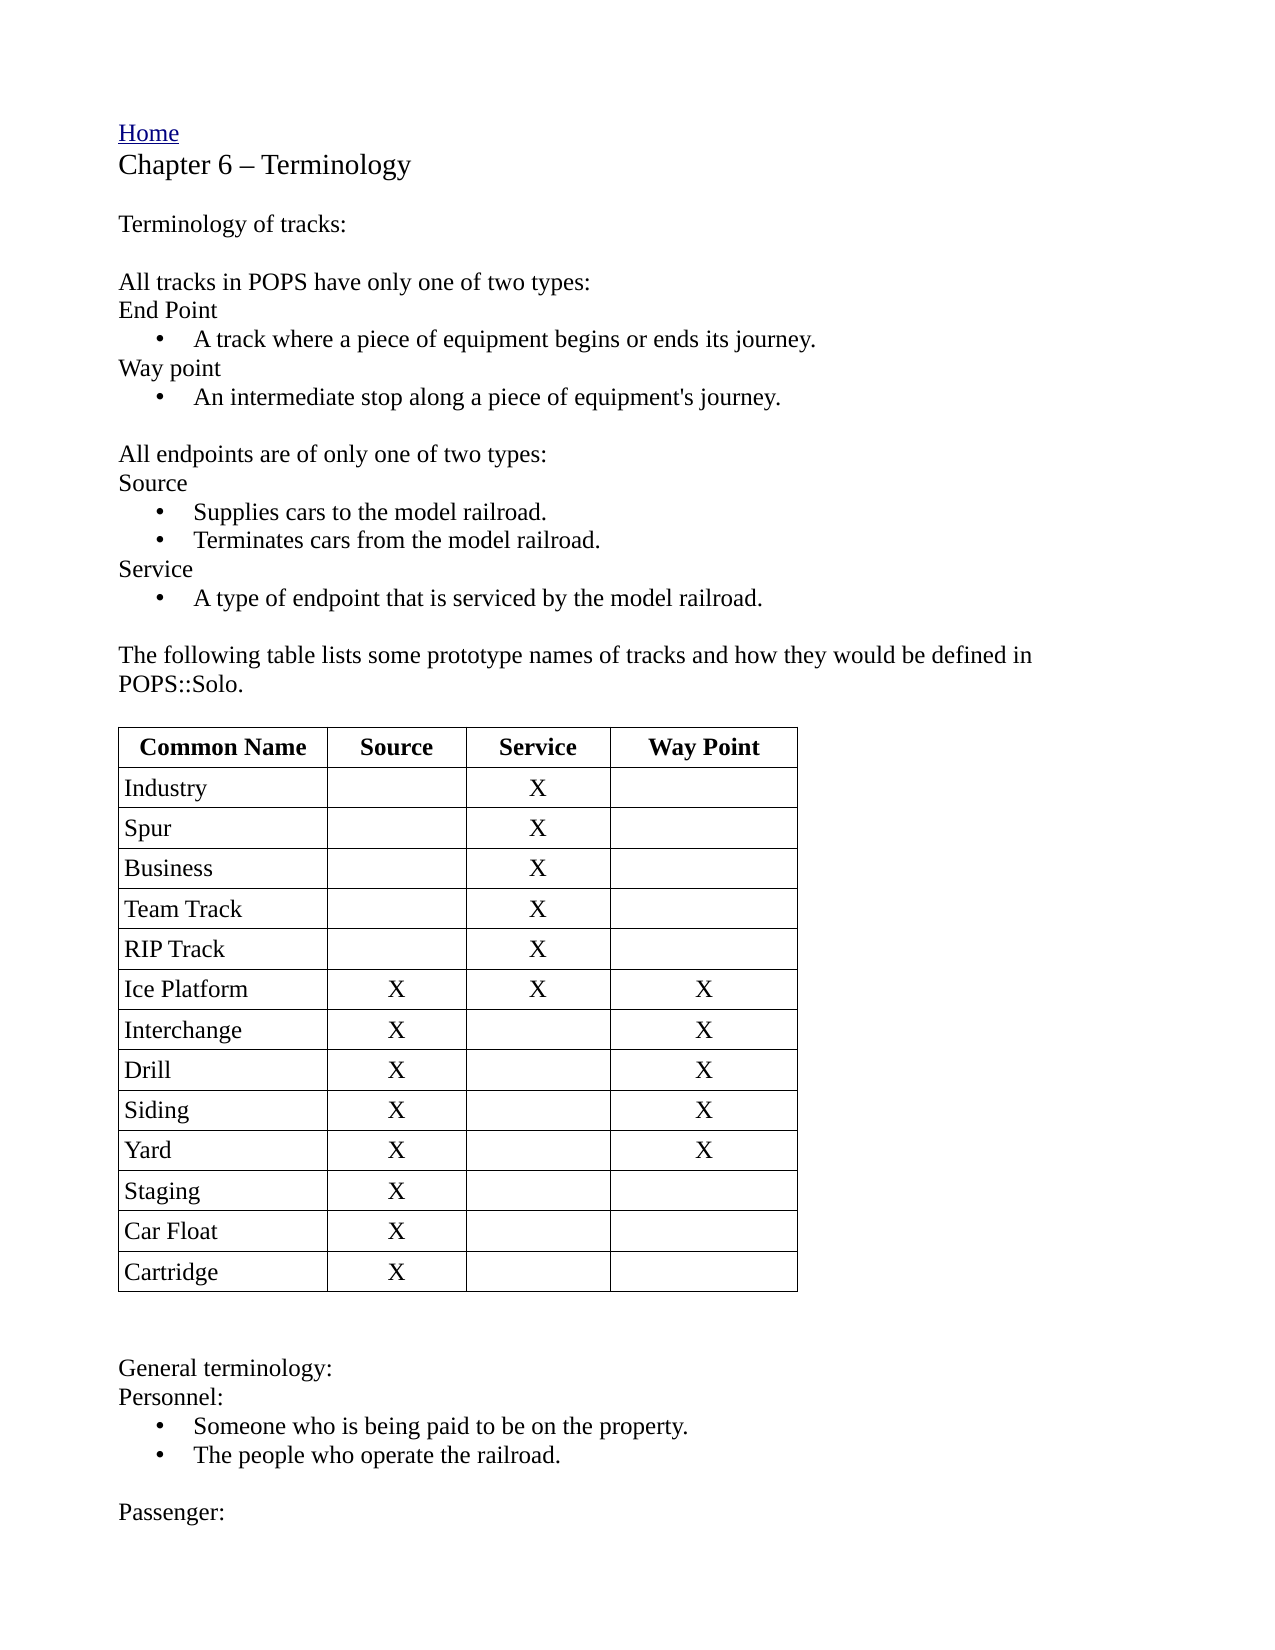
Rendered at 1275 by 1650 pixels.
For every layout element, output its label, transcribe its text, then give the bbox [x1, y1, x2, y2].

text Passenger: [118, 1497, 1157, 1526]
list Supplies cars to the model railroad. [156, 497, 1157, 525]
table_cell [467, 1091, 610, 1130]
table_cell Business [119, 849, 327, 888]
table_cell X [328, 1252, 466, 1291]
table_header Common Name [119, 728, 327, 767]
list An intermediate stop along a piece of equipment's journey. [156, 382, 1157, 410]
table_cell [467, 1211, 610, 1251]
list Someone who is being paid to be on the property. [156, 1411, 1157, 1440]
text Home [118, 118, 1157, 147]
list A track where a piece of equipment begins or ends its journey. [156, 324, 1157, 353]
table_cell [467, 1050, 610, 1089]
table_cell X [467, 768, 610, 807]
table_cell X [611, 1091, 797, 1130]
table_cell X [467, 849, 610, 888]
text Terminology of tracks: [118, 209, 1157, 238]
table_cell Spur [119, 808, 327, 848]
text Way point [118, 353, 1157, 382]
table_cell X [611, 1010, 797, 1049]
text General terminology: [118, 1353, 1157, 1382]
table_cell Drill [119, 1050, 327, 1089]
table_cell Staging [119, 1171, 327, 1210]
table_cell Ice Platform [119, 970, 327, 1009]
table_cell Team Track [119, 889, 327, 928]
text Personnel: [118, 1382, 1157, 1411]
table_cell X [611, 1131, 797, 1170]
table_cell Industry [119, 768, 327, 807]
table_cell [611, 1252, 797, 1291]
table_cell [611, 768, 797, 807]
text Source [118, 468, 1157, 497]
table_cell [467, 1171, 610, 1210]
table_cell X [328, 1010, 466, 1049]
table_cell [467, 1131, 610, 1170]
text All tracks in POPS have only one of two types: [118, 267, 1157, 295]
text End Point [118, 295, 1157, 324]
table_cell RIP Track [119, 929, 327, 968]
table_cell [328, 929, 466, 968]
table_cell Yard [119, 1131, 327, 1170]
table_cell X [611, 1050, 797, 1089]
list The people who operate the railroad. [156, 1440, 1157, 1468]
table_cell X [328, 970, 466, 1009]
table_cell [611, 1211, 797, 1251]
list Terminates cars from the model railroad. [156, 525, 1157, 554]
text The following table lists some prototype names of tracks and how they would be defined in POPS::Solo. [118, 640, 1157, 698]
list A type of endpoint that is serviced by the model railroad. [156, 583, 1157, 612]
table_cell X [328, 1050, 466, 1089]
table_cell X [467, 970, 610, 1009]
table_cell [328, 849, 466, 888]
table_cell X [328, 1131, 466, 1170]
table_header Way Point [611, 728, 797, 767]
text Service [118, 554, 1157, 583]
table_cell X [328, 1171, 466, 1210]
table_cell X [467, 929, 610, 968]
table_cell [611, 849, 797, 888]
table_header Source [328, 728, 466, 767]
table_cell [328, 768, 466, 807]
text All endpoints are of only one of two types: [118, 439, 1157, 468]
table_header Service [467, 728, 610, 767]
table_cell [611, 808, 797, 848]
table_cell [328, 808, 466, 848]
table_cell Interchange [119, 1010, 327, 1049]
table_cell X [467, 889, 610, 928]
table_cell [611, 1171, 797, 1210]
text Chapter 6 – Terminology [118, 147, 1157, 180]
table_cell Car Float [119, 1211, 327, 1251]
table_cell [467, 1252, 610, 1291]
table_cell X [328, 1091, 466, 1130]
table_cell Siding [119, 1091, 327, 1130]
table_cell [467, 1010, 610, 1049]
table_cell [611, 929, 797, 968]
table_cell [611, 889, 797, 928]
table_cell [328, 889, 466, 928]
table_cell Cartridge [119, 1252, 327, 1291]
table_cell X [467, 808, 610, 848]
table_cell X [611, 970, 797, 1009]
table_cell X [328, 1211, 466, 1251]
